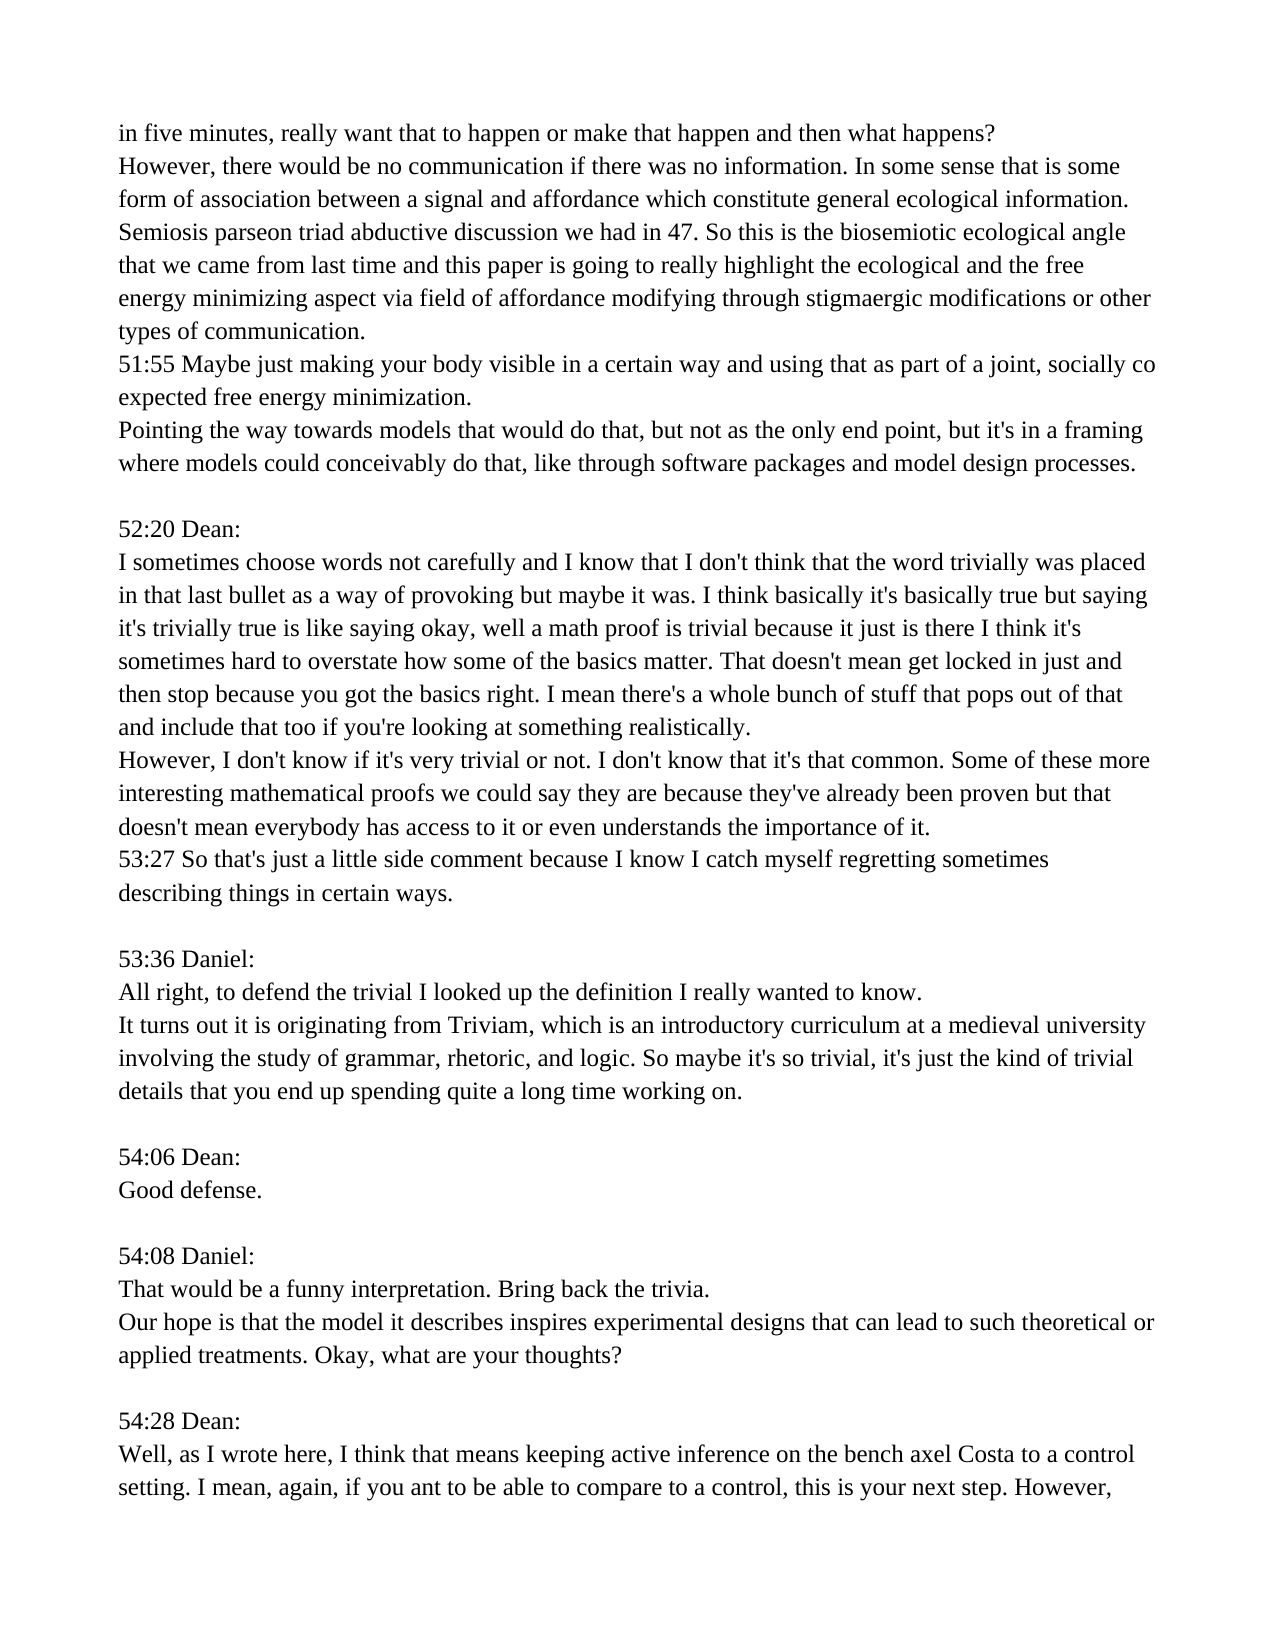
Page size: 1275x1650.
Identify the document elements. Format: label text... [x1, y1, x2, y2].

text Pointing the way towards models that would do that, but not as the only end point, but it's in a framing where models could conceivably do that, like through software packages and model design processes. [118, 415, 1157, 477]
text Well, as I wrote here, I think that means keeping active inference on the bench axel Costa to a control setting. I mean, again, if you ant to be able to compare to a control, this is your next step. However, [118, 1439, 1157, 1501]
text I sometimes choose words not carefully and I know that I don't think that the word trivially was placed in that last bullet as a way of provoking but maybe it was. I think basically it's basically true but saying it's trivially true is like saying okay, well a math proof is trivial because it just is there I think it's sometimes hard to overstate how some of the basics matter. That doesn't mean get locked in just and then stop because you got the basics right. I mean there's a whole bunch of stuff that pops out of that and include that too if you're looking at something realistically. [118, 547, 1157, 741]
text Our hope is that the model it describes inspires experimental designs that can lead to such theoretical or applied treatments. Okay, what are your thoughts? [118, 1307, 1157, 1369]
text 53:27 So that's just a little side comment because I know I catch myself regretting sometimes describing things in certain ways. [118, 844, 1157, 906]
text However, there would be no communication if there was no information. In some sense that is some form of association between a signal and affordance which constitute general ecological information. Semiosis parseon triad abductive discussion we had in 47. So this is the biosemiotic ecological angle that we came from last time and this paper is going to really highlight the ecological and the free energy minimizing aspect via field of affordance modifying through stigmaergic modifications or other types of communication. [118, 151, 1157, 345]
text That would be a funny interpretation. Bring back the trivia. [118, 1274, 1157, 1303]
text 53:36 Daniel: [118, 944, 1157, 972]
text in five minutes, really want that to happen or make that happen and then what happens? [118, 118, 1157, 147]
text 51:55 Maybe just making your body visible in a certain way and using that as part of a joint, socially co expected free energy minimization. [118, 349, 1157, 411]
text However, I don't know if it's very trivial or not. I don't know that it's that common. Some of these more interesting mathematical proofs we could say they are because they've already been proven but that doesn't mean everybody has access to it or even understands the importance of it. [118, 746, 1157, 840]
text 54:06 Dean: [118, 1142, 1157, 1171]
text It turns out it is originating from Triviam, which is an introductory curriculum at a medieval university involving the study of grammar, rhetoric, and logic. So maybe it's so trivial, it's just the kind of trivial details that you end up spending quite a long time working on. [118, 1010, 1157, 1104]
text 54:08 Daniel: [118, 1241, 1157, 1269]
text 52:20 Dean: [118, 514, 1157, 543]
text 54:28 Dean: [118, 1406, 1157, 1435]
text All right, to defend the trivial I looked up the definition I really wanted to know. [118, 977, 1157, 1005]
text Good defense. [118, 1175, 1157, 1203]
